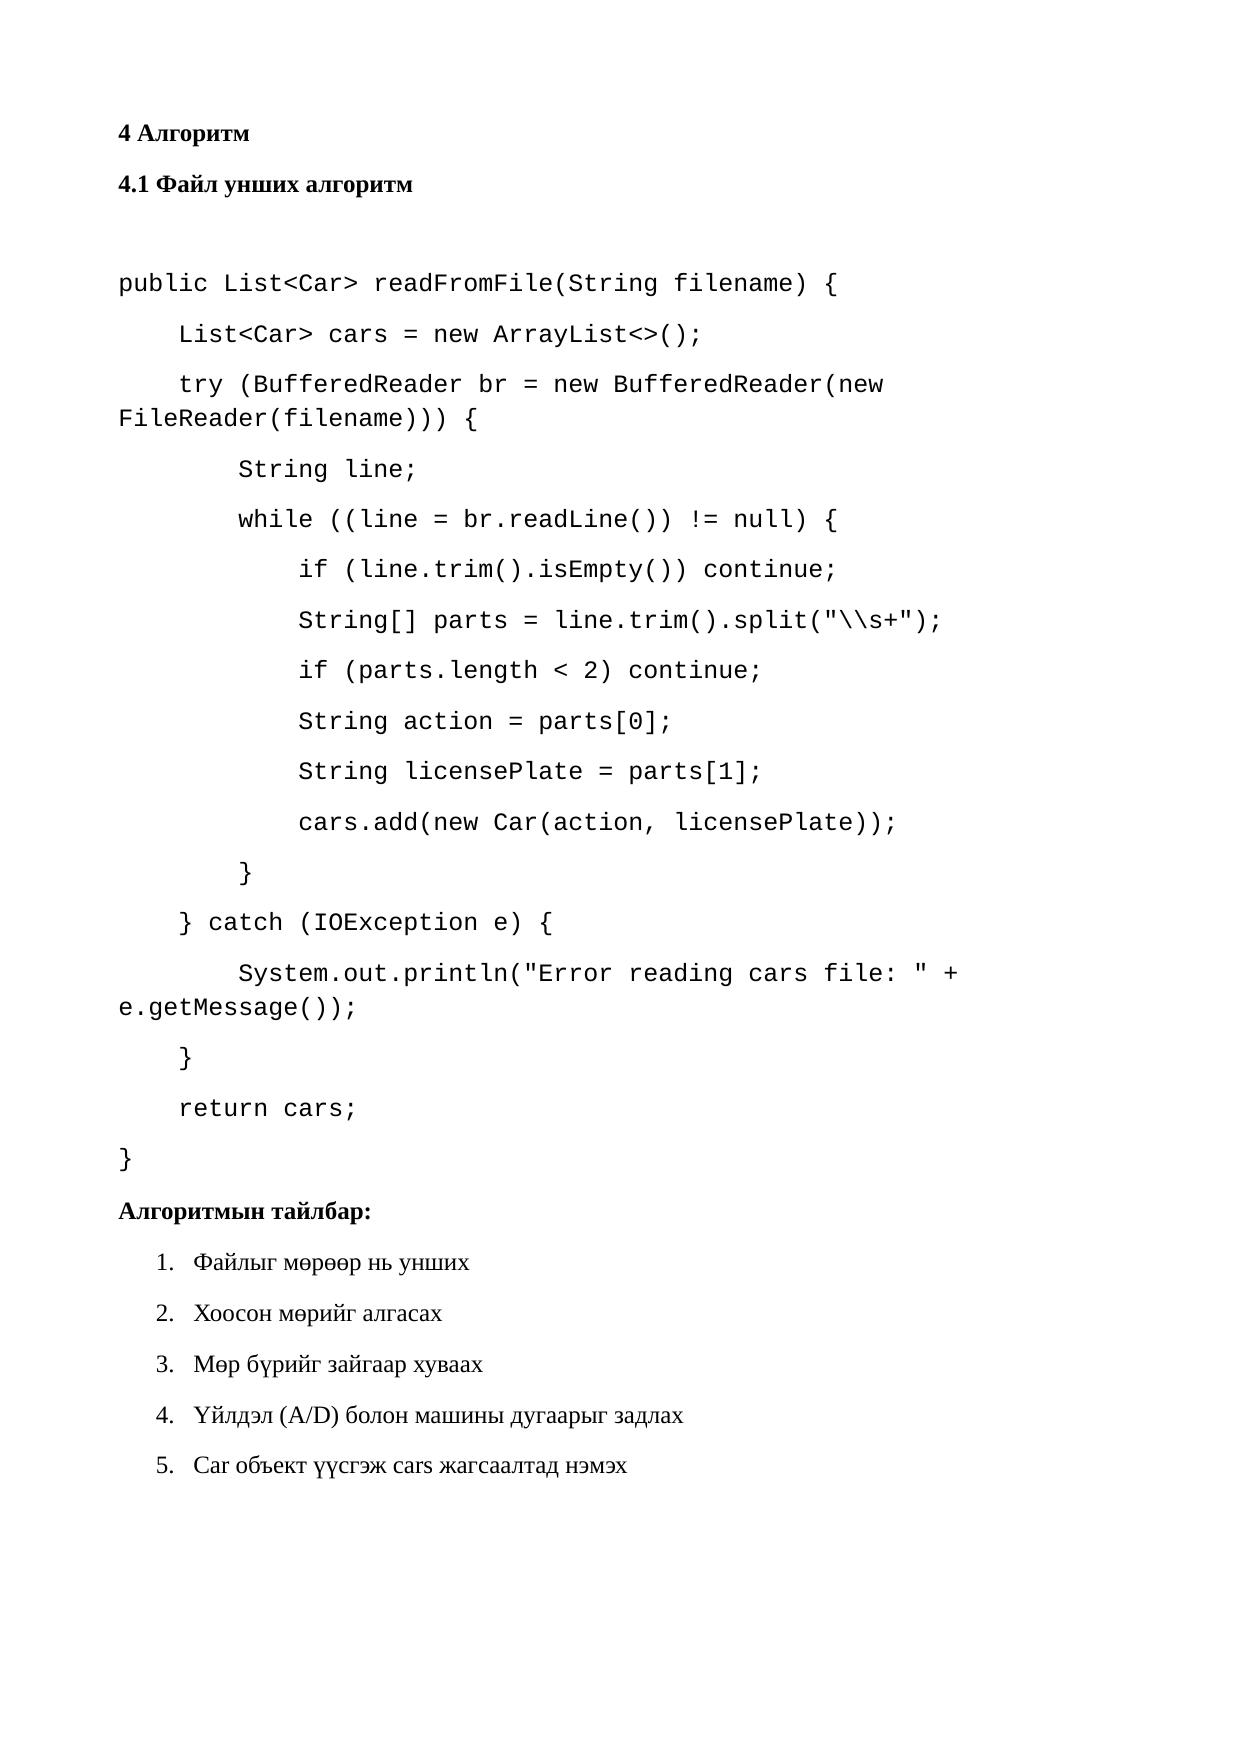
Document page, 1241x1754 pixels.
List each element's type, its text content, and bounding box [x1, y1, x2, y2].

subtitle 4.1 Файл унших алгоритм [118, 169, 1122, 198]
text try (BufferedReader br = new BufferedReader(new FileReader(filename))) { [118, 372, 1122, 434]
text String licensePlate = parts[1]; [118, 759, 1122, 787]
text return cars; [118, 1095, 1122, 1123]
text public List<Car> readFromFile(String filename) { [118, 271, 1122, 299]
text } [118, 1045, 1122, 1073]
text String[] parts = line.trim().split("\\s+"); [118, 607, 1122, 636]
text String line; [118, 456, 1122, 484]
text if (line.trim().isEmpty()) continue; [118, 557, 1122, 585]
text } [118, 859, 1122, 888]
text cars.add(new Car(action, licensePlate)); [118, 809, 1122, 837]
text } [118, 1146, 1122, 1174]
list Мөр бүрийг зайгаар хуваах [156, 1349, 1122, 1377]
text Алгоритмын тайлбар: [118, 1196, 1122, 1225]
text List<Car> cars = new ArrayList<>(); [118, 321, 1122, 350]
text if (parts.length < 2) continue; [118, 658, 1122, 686]
list Хоосон мөрийг алгасах [156, 1298, 1122, 1327]
list Файлыг мөрөөр нь унших [156, 1247, 1122, 1276]
subtitle 4 Алгоритм [118, 118, 1122, 147]
text } catch (IOException e) { [118, 910, 1122, 938]
list Үйлдэл (A/D) болон машины дугаарыг задлах [156, 1400, 1122, 1428]
text String action = parts[0]; [118, 708, 1122, 737]
list Car объект үүсгэж cars жагсаалтад нэмэх [156, 1451, 1122, 1479]
text System.out.println("Error reading cars file: " + e.getMessage()); [118, 960, 1122, 1023]
text while ((line = br.readLine()) != null) { [118, 507, 1122, 535]
